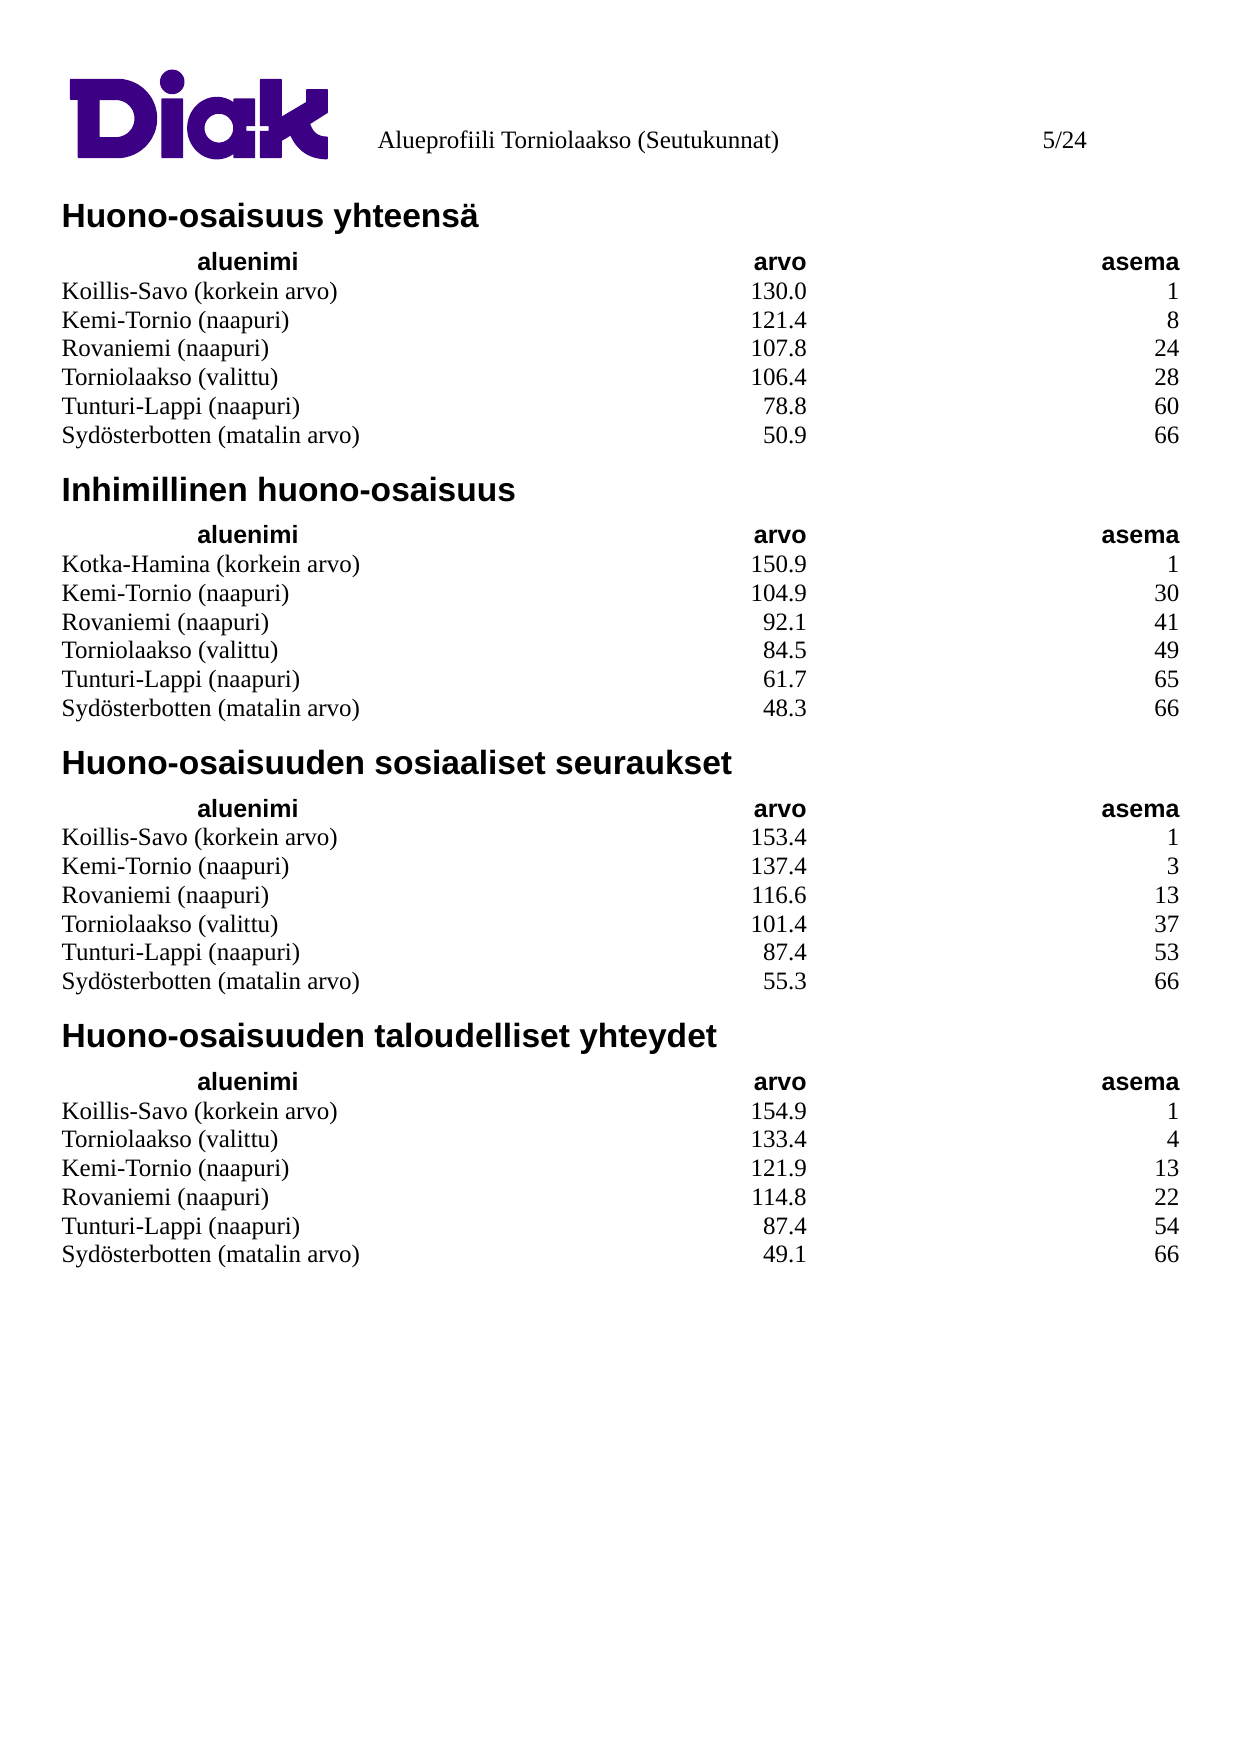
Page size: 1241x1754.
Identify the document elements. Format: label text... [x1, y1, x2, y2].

table_cell 106.4 [434, 362, 806, 391]
table_cell Koillis-Savo (korkein arvo) [61, 823, 434, 851]
table_cell Koillis-Savo (korkein arvo) [61, 1096, 434, 1124]
table_cell 22 [806, 1182, 1179, 1211]
table_cell 28 [806, 362, 1179, 391]
table_cell 87.4 [434, 938, 806, 966]
table_cell 13 [806, 880, 1179, 909]
table_cell 50.9 [434, 420, 806, 448]
table_cell 41 [806, 607, 1179, 636]
table_cell Tunturi-Lappi (naapuri) [61, 1211, 434, 1239]
table_cell 107.8 [434, 334, 806, 362]
table_cell Koillis-Savo (korkein arvo) [61, 276, 434, 305]
table_cell Torniolaakso (valittu) [61, 909, 434, 937]
table_header arvo [434, 521, 806, 549]
table_cell 61.7 [434, 664, 806, 693]
table_cell 30 [806, 578, 1179, 607]
table_cell 55.3 [434, 966, 806, 995]
table_cell 66 [806, 420, 1179, 448]
table_cell Torniolaakso (valittu) [61, 1125, 434, 1153]
table_cell Kemi-Tornio (naapuri) [61, 305, 434, 333]
table_cell 66 [806, 1240, 1179, 1268]
table_cell Kemi-Tornio (naapuri) [61, 578, 434, 607]
table_cell 150.9 [434, 549, 806, 578]
table_cell Torniolaakso (valittu) [61, 362, 434, 391]
subtitle Huono-osaisuuden taloudelliset yhteydet [61, 1016, 1179, 1054]
table_cell 4 [806, 1125, 1179, 1153]
table_header aluenimi [61, 794, 434, 822]
table_header arvo [434, 1067, 806, 1096]
table_cell 92.1 [434, 607, 806, 636]
table_cell 114.8 [434, 1182, 806, 1211]
table_cell 130.0 [434, 276, 806, 305]
table_cell Kemi-Tornio (naapuri) [61, 851, 434, 880]
table_cell Rovaniemi (naapuri) [61, 607, 434, 636]
table_cell 54 [806, 1211, 1179, 1239]
table_cell Rovaniemi (naapuri) [61, 1182, 434, 1211]
table_header asema [806, 1067, 1179, 1096]
subtitle Huono-osaisuus yhteensä [61, 196, 1179, 235]
table_cell Rovaniemi (naapuri) [61, 334, 434, 362]
table_cell Torniolaakso (valittu) [61, 636, 434, 664]
table_cell 153.4 [434, 823, 806, 851]
table_cell 154.9 [434, 1096, 806, 1124]
table_header arvo [434, 247, 806, 276]
table_cell Sydösterbotten (matalin arvo) [61, 693, 434, 722]
table_header asema [806, 521, 1179, 549]
table_cell 60 [806, 391, 1179, 420]
table_cell 116.6 [434, 880, 806, 909]
subtitle Inhimillinen huono-osaisuus [61, 469, 1179, 508]
table_cell 66 [806, 966, 1179, 995]
table_header asema [806, 794, 1179, 822]
table_cell 87.4 [434, 1211, 806, 1239]
table_cell Sydösterbotten (matalin arvo) [61, 1240, 434, 1268]
table_header aluenimi [61, 247, 434, 276]
table_cell Kotka-Hamina (korkein arvo) [61, 549, 434, 578]
table_cell 37 [806, 909, 1179, 937]
table_cell Sydösterbotten (matalin arvo) [61, 966, 434, 995]
table_cell 78.8 [434, 391, 806, 420]
table_cell 1 [806, 276, 1179, 305]
table_cell 104.9 [434, 578, 806, 607]
table_cell 121.9 [434, 1153, 806, 1182]
table_cell 121.4 [434, 305, 806, 333]
table_cell 48.3 [434, 693, 806, 722]
table_cell Tunturi-Lappi (naapuri) [61, 664, 434, 693]
table_header aluenimi [61, 521, 434, 549]
table_cell 1 [806, 823, 1179, 851]
table_cell 53 [806, 938, 1179, 966]
table_cell 8 [806, 305, 1179, 333]
table_cell 13 [806, 1153, 1179, 1182]
table_cell 137.4 [434, 851, 806, 880]
table_cell 84.5 [434, 636, 806, 664]
table_cell 3 [806, 851, 1179, 880]
table_cell 65 [806, 664, 1179, 693]
table_cell 1 [806, 1096, 1179, 1124]
subtitle Huono-osaisuuden sosiaaliset seuraukset [61, 743, 1179, 781]
table_cell Kemi-Tornio (naapuri) [61, 1153, 434, 1182]
table_cell 101.4 [434, 909, 806, 937]
table_header arvo [434, 794, 806, 822]
table_header aluenimi [61, 1067, 434, 1096]
table_cell 133.4 [434, 1125, 806, 1153]
table_cell Sydösterbotten (matalin arvo) [61, 420, 434, 448]
table_cell 49 [806, 636, 1179, 664]
table_header asema [806, 247, 1179, 276]
table_cell Tunturi-Lappi (naapuri) [61, 938, 434, 966]
table_cell 66 [806, 693, 1179, 722]
table_cell 24 [806, 334, 1179, 362]
table_cell Rovaniemi (naapuri) [61, 880, 434, 909]
table_cell 49.1 [434, 1240, 806, 1268]
table_cell 1 [806, 549, 1179, 578]
table_cell Tunturi-Lappi (naapuri) [61, 391, 434, 420]
